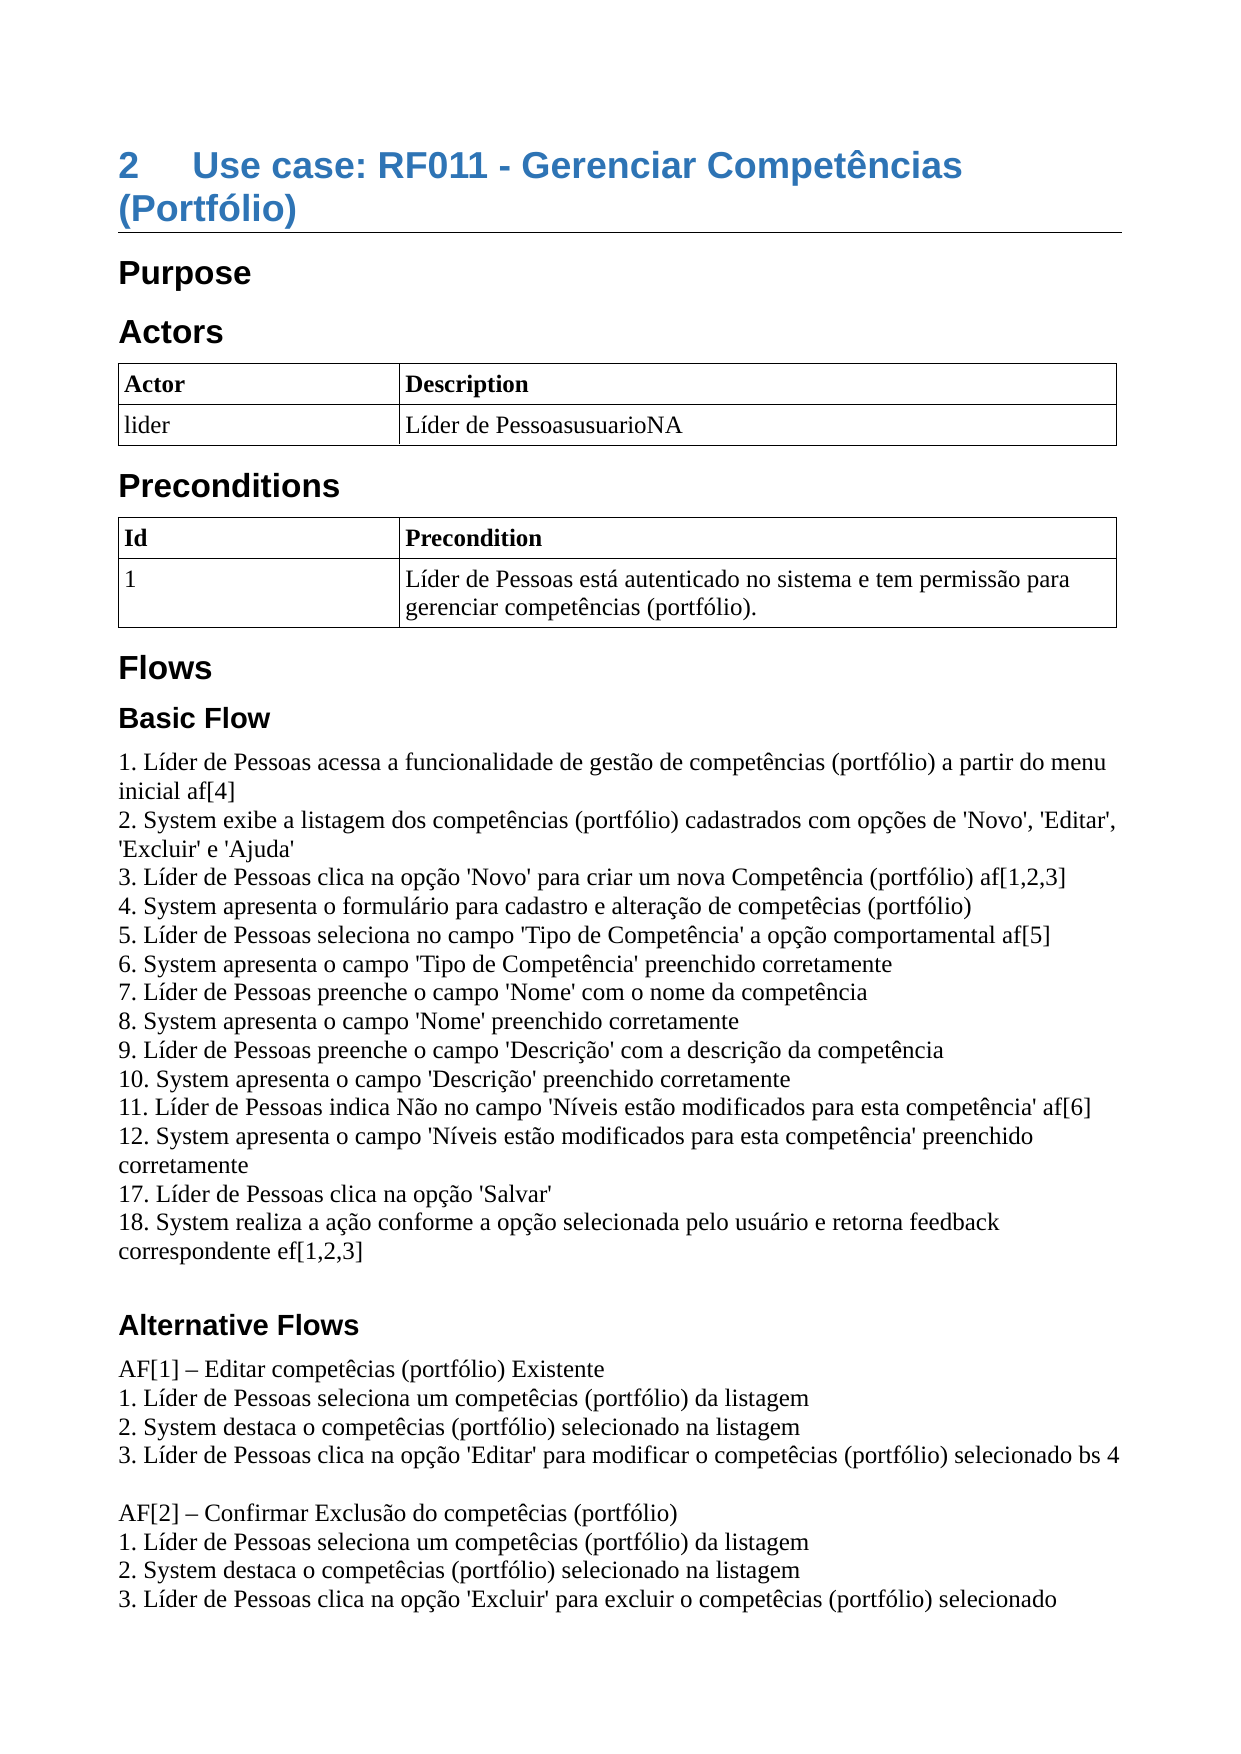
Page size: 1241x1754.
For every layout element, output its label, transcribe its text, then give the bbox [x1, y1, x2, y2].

text 6. System apresenta o campo 'Tipo de Competência' preenchido corretamente [118, 949, 1122, 977]
table_cell 1 [119, 559, 399, 627]
subtitle Purpose [118, 253, 1122, 291]
text 5. Líder de Pessoas seleciona no campo 'Tipo de Competência' a opção comportamental af[5] [118, 920, 1122, 949]
table_header Description [400, 364, 1116, 404]
text 18. System realiza a ação conforme a opção selecionada pelo usuário e retorna feedback correspondente ef[1,2,3] [118, 1207, 1122, 1265]
text AF[1] – Editar competêcias (portfólio) Existente [118, 1354, 1122, 1383]
text 10. System apresenta o campo 'Descrição' preenchido corretamente [118, 1064, 1122, 1092]
text 1. Líder de Pessoas seleciona um competêcias (portfólio) da listagem [118, 1383, 1122, 1412]
text 3. Líder de Pessoas clica na opção 'Novo' para criar um nova Competência (portfólio) af[1,2,3] [118, 862, 1122, 891]
subtitle Preconditions [118, 466, 1122, 504]
text 3. Líder de Pessoas clica na opção 'Editar' para modificar o competêcias (portfólio) selecionado bs 4 [118, 1441, 1122, 1469]
text AF[2] – Confirmar Exclusão do competêcias (portfólio) [118, 1498, 1122, 1527]
text 4. System apresenta o formulário para cadastro e alteração de competêcias (portfólio) [118, 891, 1122, 920]
text 7. Líder de Pessoas preenche o campo 'Nome' com o nome da competência [118, 977, 1122, 1006]
text 17. Líder de Pessoas clica na opção 'Salvar' [118, 1179, 1122, 1207]
table_cell Líder de PessoasusuarioNA [400, 405, 1116, 444]
subtitle Actors [118, 312, 1122, 351]
text 3. Líder de Pessoas clica na opção 'Excluir' para excluir o competêcias (portfólio) selecionado [118, 1584, 1122, 1613]
text 11. Líder de Pessoas indica Não no campo 'Níveis estão modificados para esta competência' af[6] [118, 1092, 1122, 1121]
text 9. Líder de Pessoas preenche o campo 'Descrição' com a descrição da competência [118, 1035, 1122, 1064]
text 1. Líder de Pessoas seleciona um competêcias (portfólio) da listagem [118, 1527, 1122, 1556]
table_header Id [119, 518, 399, 557]
subtitle Flows [118, 648, 1122, 687]
text 12. System apresenta o campo 'Níveis estão modificados para esta competência' preenchido corretamente [118, 1121, 1122, 1179]
text 8. System apresenta o campo 'Nome' preenchido corretamente [118, 1006, 1122, 1035]
subtitle Use case: RF011 - Gerenciar Competências (Portfólio) [118, 143, 1122, 232]
subtitle Alternative Flows [118, 1308, 1122, 1342]
table_header Actor [119, 364, 399, 404]
text 2. System destaca o competêcias (portfólio) selecionado na listagem [118, 1412, 1122, 1441]
table_header Precondition [400, 518, 1116, 557]
table_cell Líder de Pessoas está autenticado no sistema e tem permissão para gerenciar competências (portfólio). [400, 559, 1116, 627]
subtitle Basic Flow [118, 701, 1122, 735]
text 2. System exibe a listagem dos competências (portfólio) cadastrados com opções de 'Novo', 'Editar', 'Excluir' e 'Ajuda' [118, 805, 1122, 862]
table_cell lider [119, 405, 399, 444]
text 1. Líder de Pessoas acessa a funcionalidade de gestão de competências (portfólio) a partir do menu inicial af[4] [118, 747, 1122, 805]
text 2. System destaca o competêcias (portfólio) selecionado na listagem [118, 1556, 1122, 1584]
